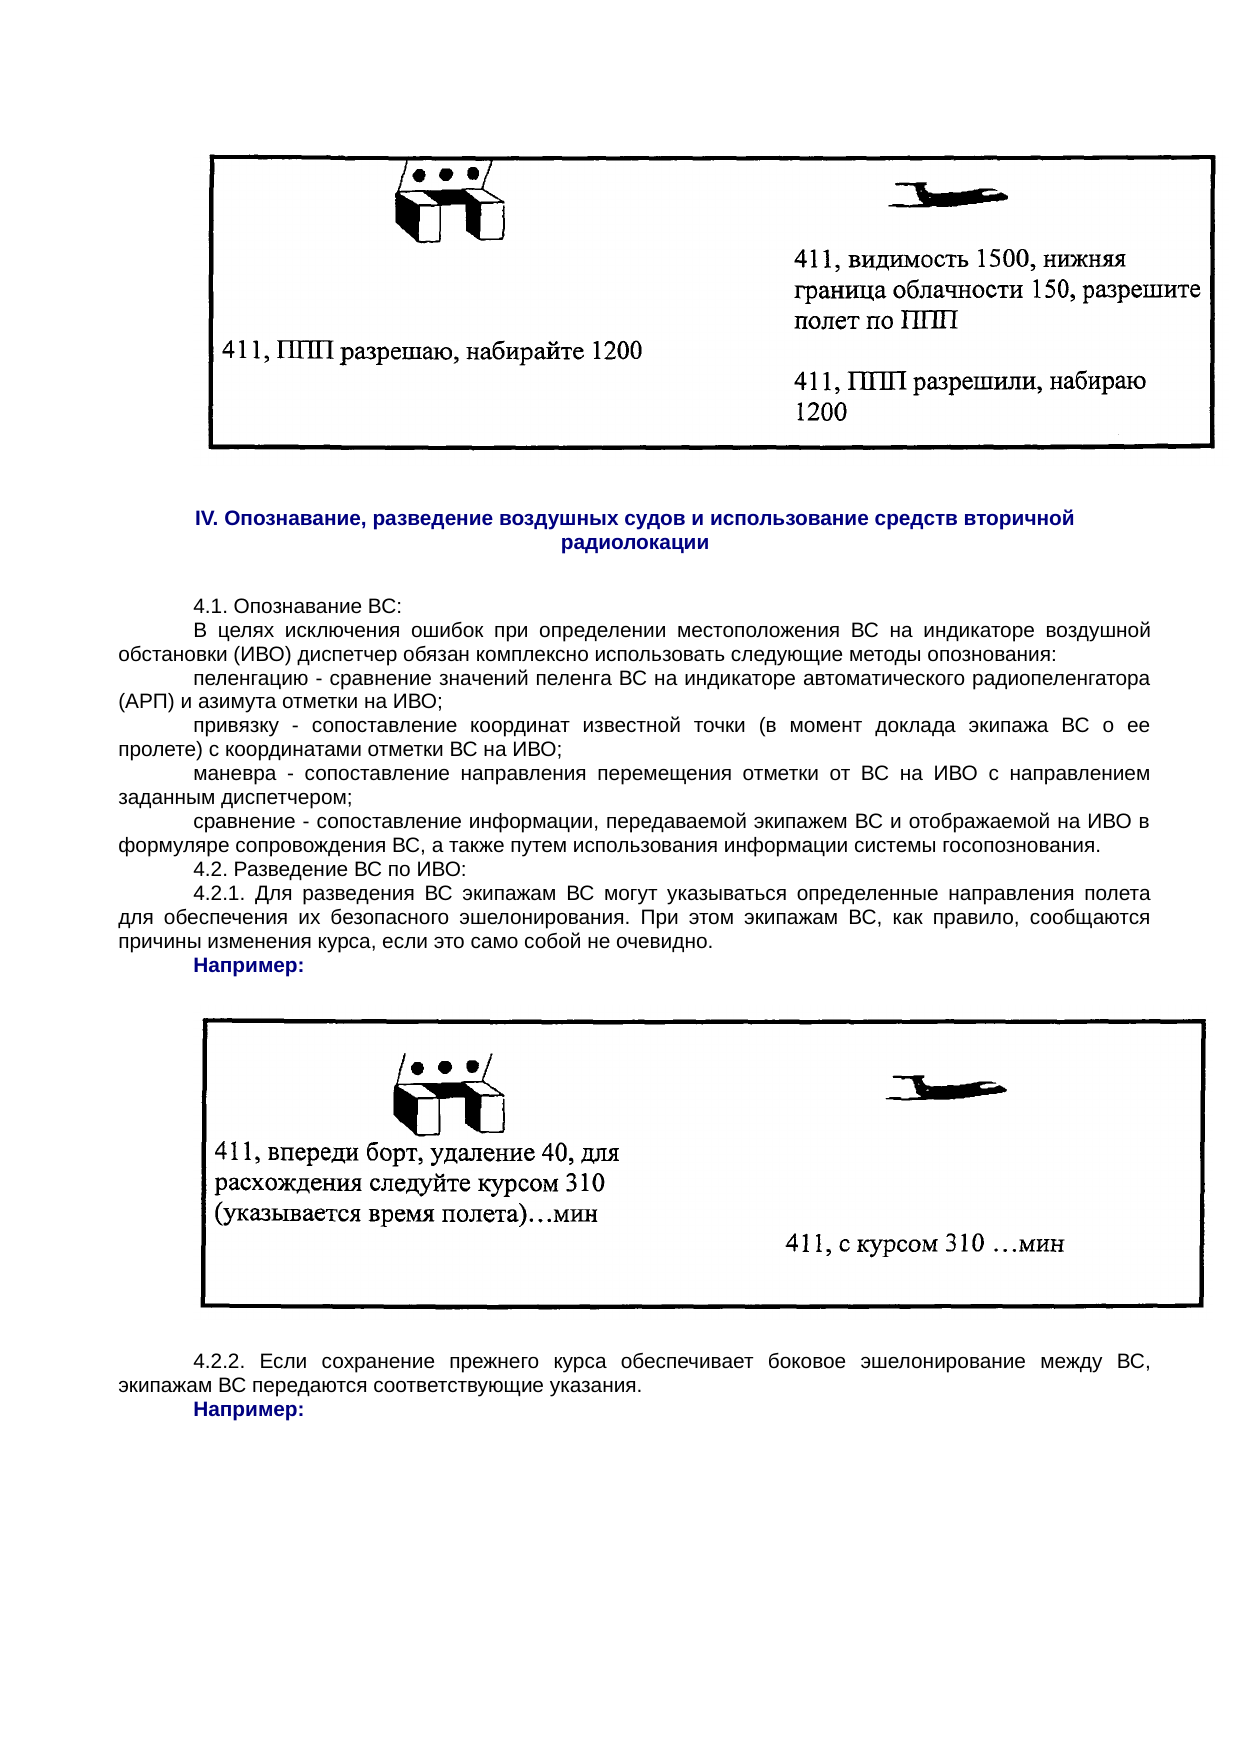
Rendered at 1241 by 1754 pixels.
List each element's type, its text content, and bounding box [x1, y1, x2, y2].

text 4.2. Разведение ВС по ИВО: [118, 857, 1152, 881]
text В целях исключения ошибок при определении местоположения ВС на индикаторе воздушной обстановки (ИВО) диспетчер обязан комплексно использовать следующие методы опознования: [118, 617, 1152, 665]
text 4.1. Опознавание ВС: [118, 593, 1152, 617]
text Например: [118, 953, 1152, 977]
subtitle IV. Опознавание, разведение воздушных судов и использование средств вторичной радиолокации [118, 506, 1152, 553]
picture [193, 1005, 1214, 1320]
text 4.2.2. Если сохранение прежнего курса обеспечивает боковое эшелонирование между ВС, экипажам ВС передаются соответствующие указания. [118, 1348, 1152, 1396]
text привязку - сопоставление координат известной точки (в момент доклада экипажа ВС о ее пролете) с координатами отметки ВС на ИВО; [118, 713, 1152, 761]
text сравнение - сопоставление информации, передаваемой экипажем ВС и отображаемой на ИВО в формуляре сопровождения ВС, а также путем использования информации системы госопознования. [118, 809, 1152, 857]
picture [193, 150, 1229, 466]
text 4.2.1. Для разведения ВС экипажам ВС могут указываться определенные направления полета для обеспечения их безопасного эшелонирования. При этом экипажам ВС, как правило, сообщаются причины изменения курса, если это само собой не очевидно. [118, 881, 1152, 953]
text пеленгацию - сравнение значений пеленга ВС на индикаторе автоматического радиопеленгатора (АРП) и азимута отметки на ИВО; [118, 665, 1152, 713]
text Например: [118, 1396, 1152, 1420]
text маневра - сопоставление направления перемещения отметки от ВС на ИВО с направлением заданным диспетчером; [118, 761, 1152, 809]
